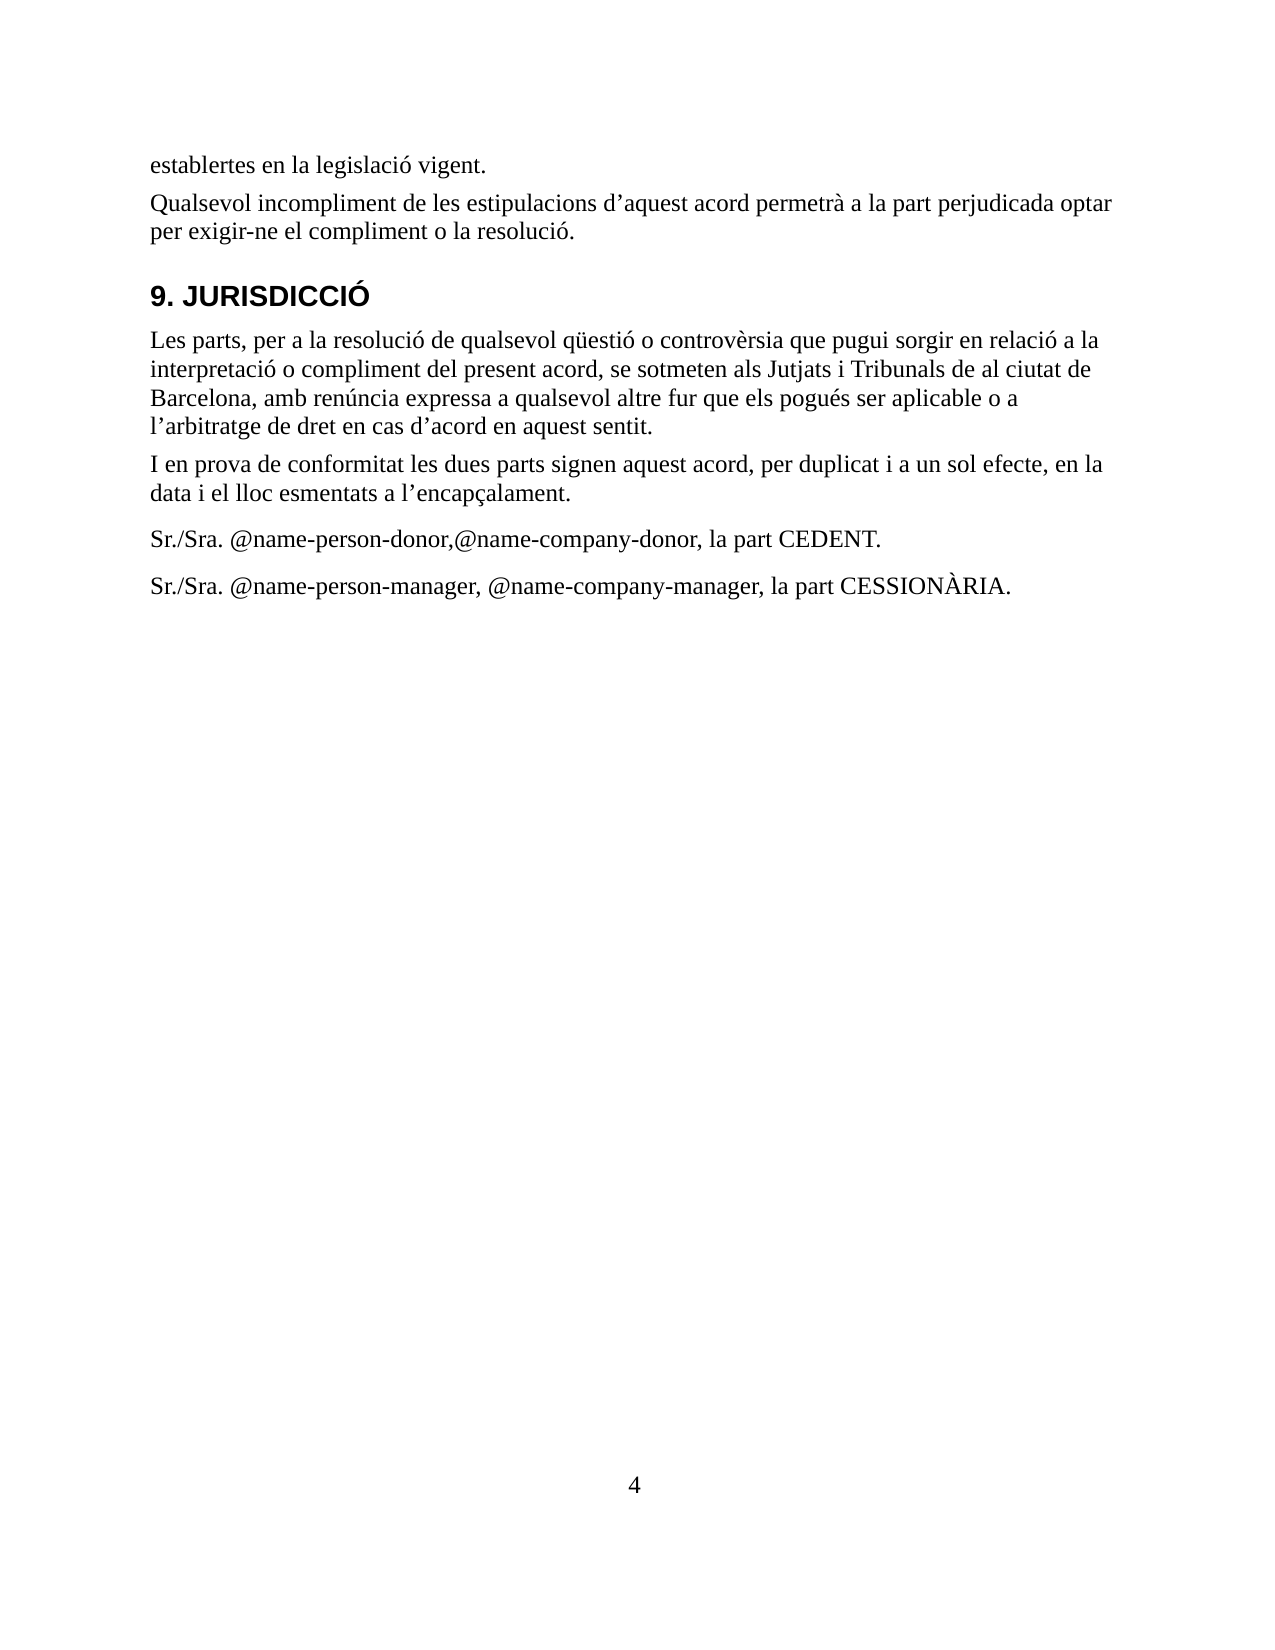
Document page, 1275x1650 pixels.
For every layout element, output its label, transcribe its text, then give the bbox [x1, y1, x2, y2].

text Qualsevol incompliment de les estipulacions d’aquest acord permetrà a la part perjudicada optar per exigir-ne el compliment o la resolució. [150, 188, 1125, 245]
text I en prova de conformitat les dues parts signen aquest acord, per duplicat i a un sol efecte, en la data i el lloc esmentats a l’encapçalament. [150, 449, 1125, 507]
text Sr./Sra. @name-person-donor,@name-company-donor, la part CEDENT. [150, 524, 1125, 553]
subtitle 9. JURISDICCIÓ [150, 279, 1125, 313]
text Les parts, per a la resolució de qualsevol qüestió o controvèrsia que pugui sorgir en relació a la interpretació o compliment del present acord, se sotmeten als Jutjats i Tribunals de al ciutat de Barcelona, amb renúncia expressa a qualsevol altre fur que els pogués ser aplicable o a l’arbitratge de dret en cas d’acord en aquest sentit. [150, 325, 1125, 440]
text Sr./Sra. @name-person-manager, @name-company-manager, la part CESSIONÀRIA. [150, 571, 1125, 600]
text establertes en la legislació vigent. [150, 150, 1125, 179]
